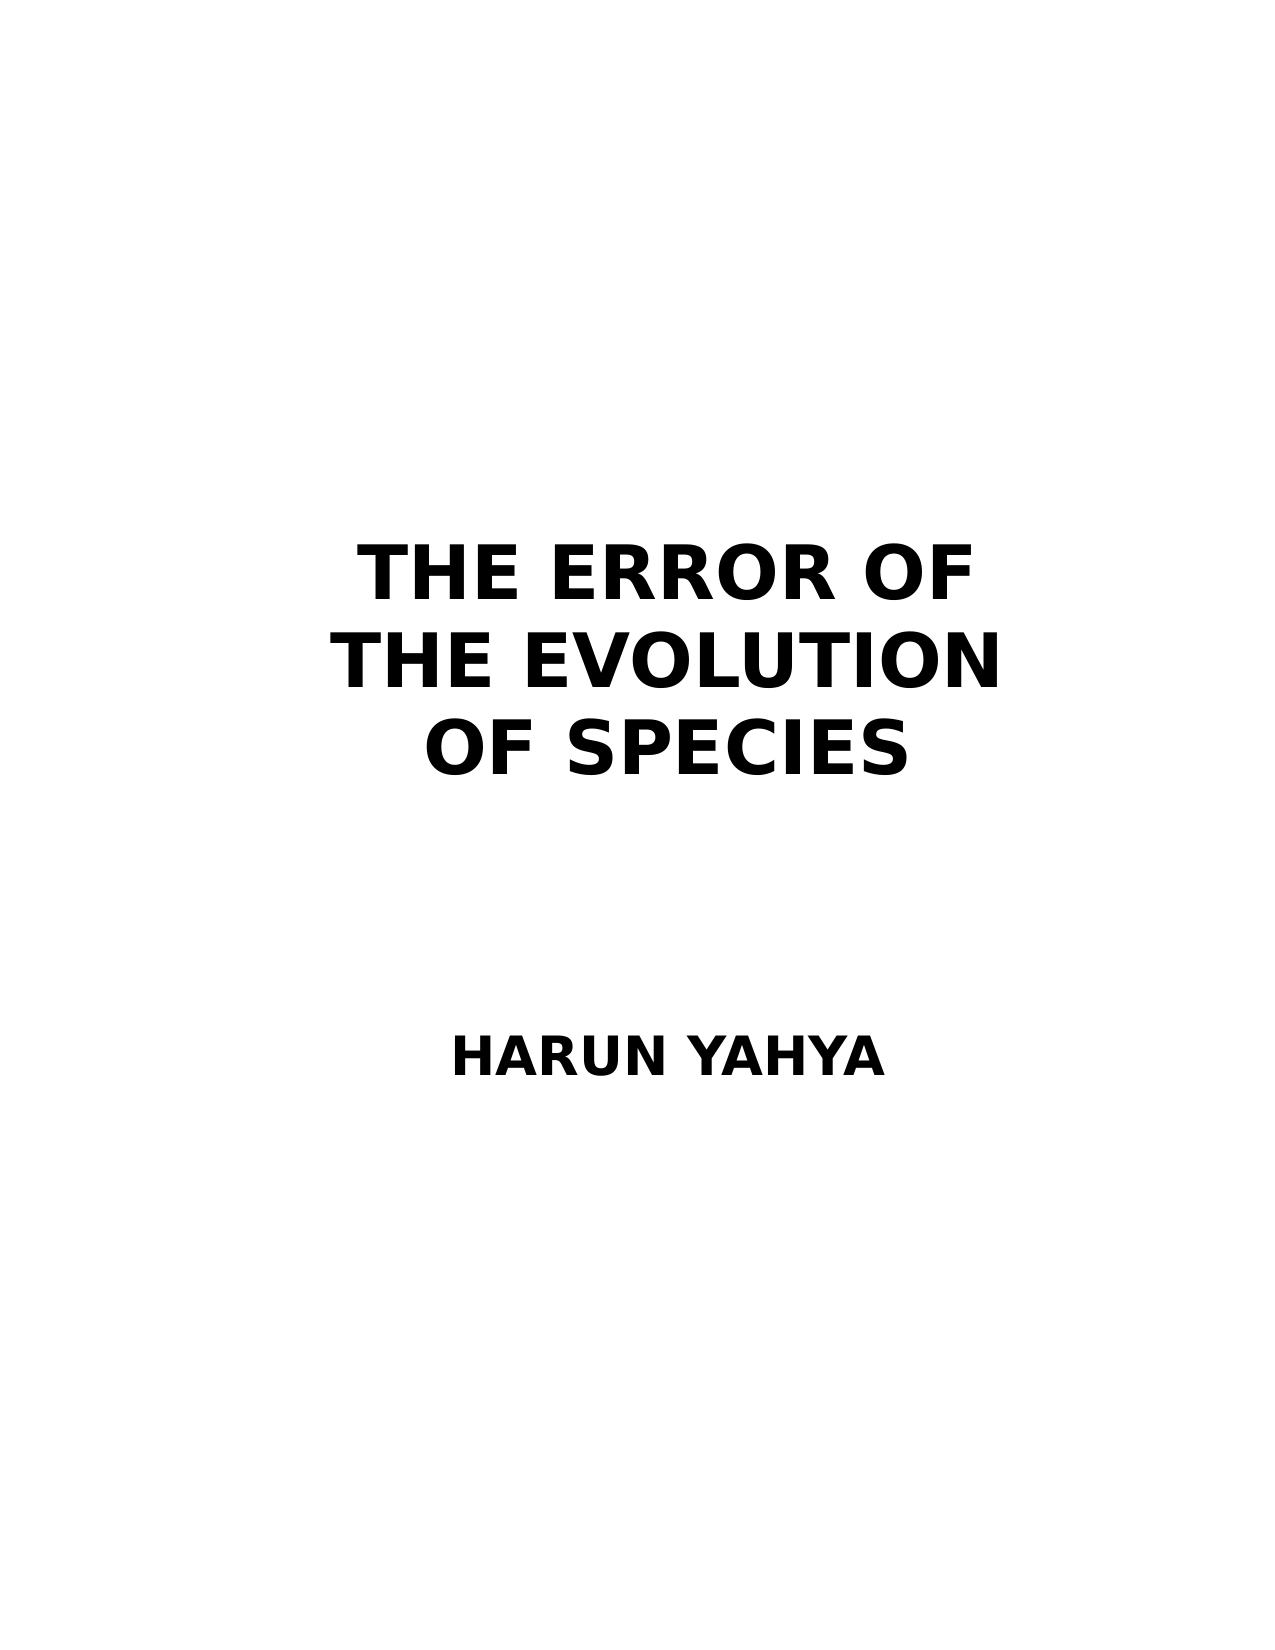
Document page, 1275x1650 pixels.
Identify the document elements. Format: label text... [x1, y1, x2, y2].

text THE ERROR OF [112, 530, 1163, 617]
text HARUN YAHYA [112, 1025, 1163, 1088]
text OF SPECIES [112, 705, 1163, 792]
text THE EVOLUTION [112, 617, 1163, 705]
